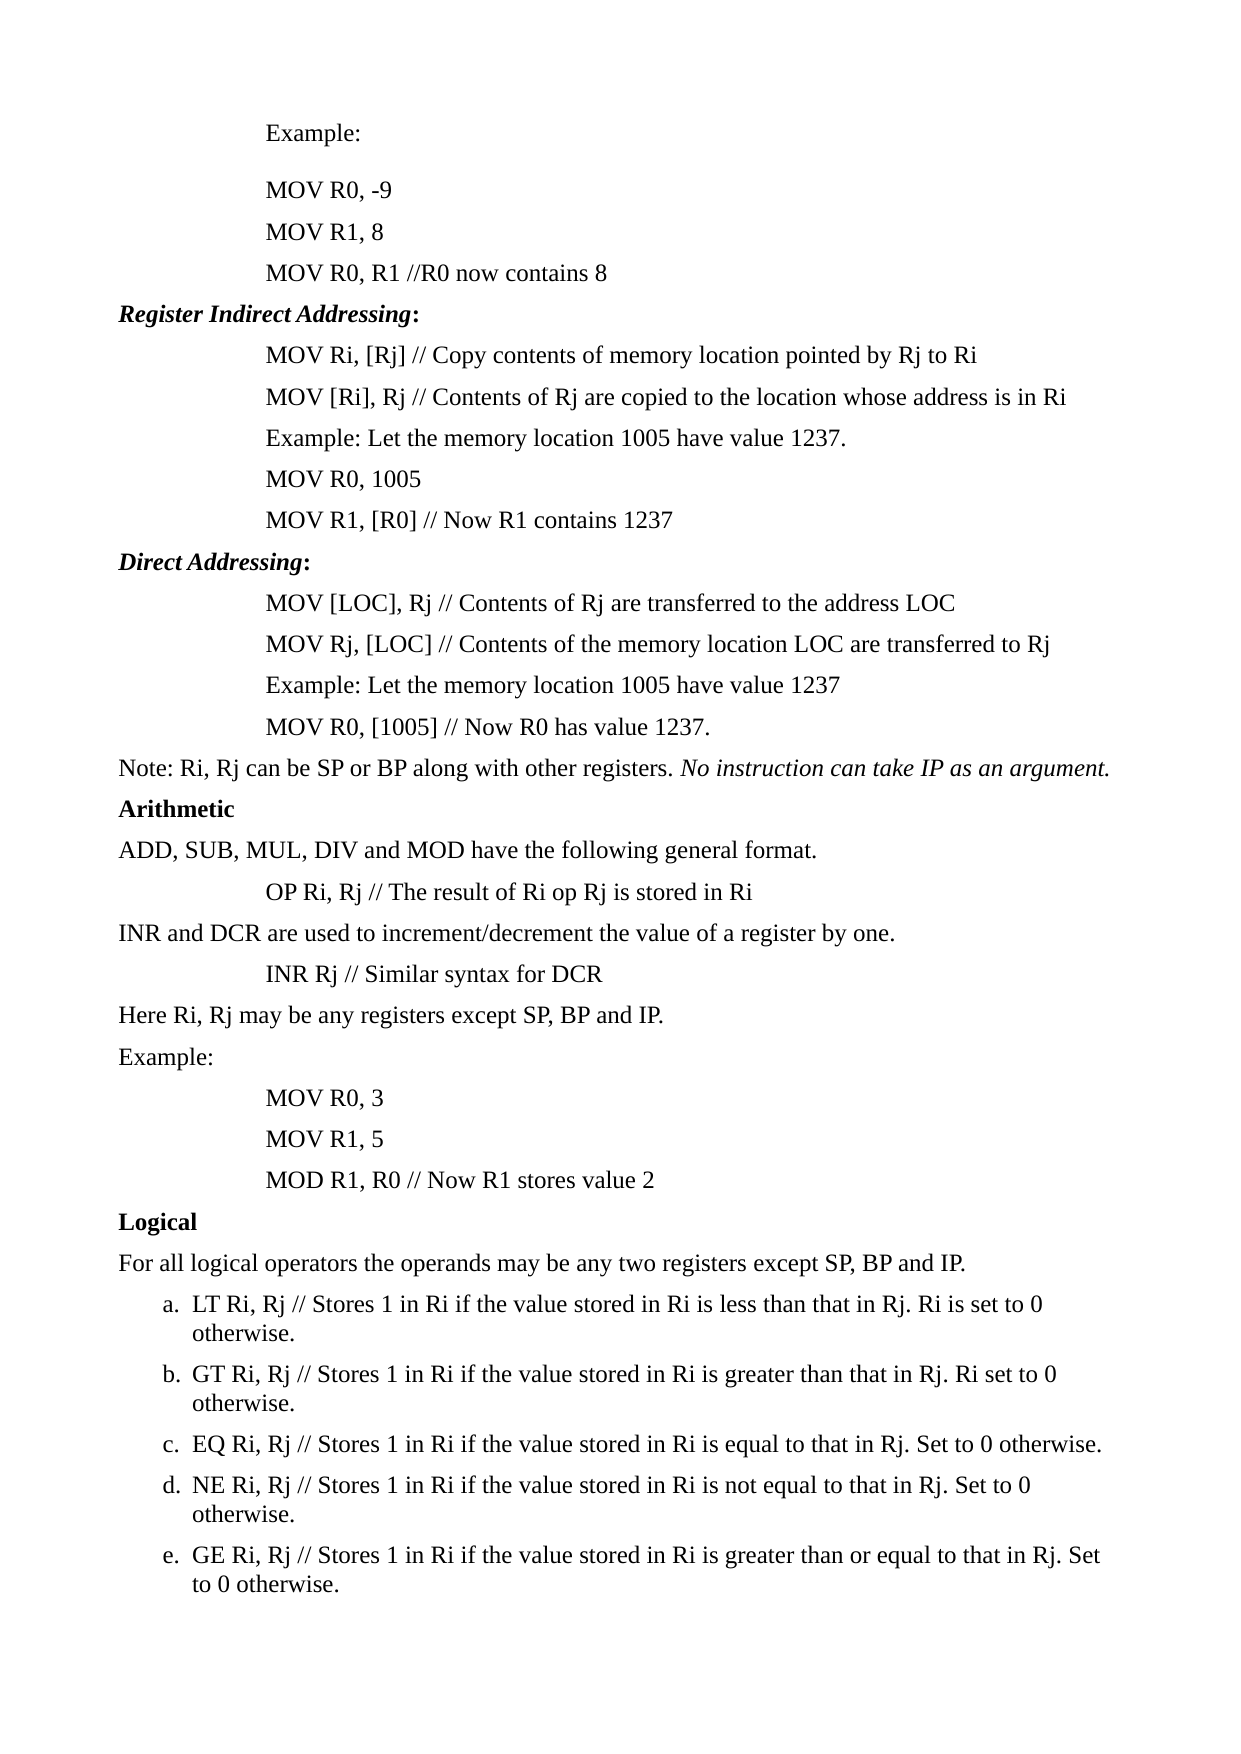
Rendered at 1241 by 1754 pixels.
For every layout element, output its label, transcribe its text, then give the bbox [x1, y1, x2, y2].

list MOV [Ri], Rj // Contents of Rj are copied to the location whose address is in Ri [236, 382, 1122, 411]
list INR Rj // Similar syntax for DCR [236, 959, 1122, 988]
list EQ Ri, Rj // Stores 1 in Ri if the value stored in Ri is equal to that in Rj. Set to 0 otherwise. [162, 1429, 1122, 1458]
list MOD R1, R0 // Now R1 stores value 2 [236, 1166, 1122, 1194]
list MOV [LOC], Rj // Contents of Rj are transferred to the address LOC [236, 588, 1122, 617]
text INR and DCR are used to increment/decrement the value of a register by one. [118, 918, 1122, 947]
list NE Ri, Rj // Stores 1 in Ri if the value stored in Ri is not equal to that in Rj. Set to 0 otherwise. [162, 1471, 1122, 1528]
text ADD, SUB, MUL, DIV and MOD have the following general format. [118, 836, 1122, 864]
list MOV R1, 8 [236, 217, 1122, 246]
text For all logical operators the operands may be any two registers except SP, BP and IP. [118, 1248, 1122, 1277]
list MOV Ri, [Rj] // Copy contents of memory location pointed by Rj to Ri [236, 341, 1122, 369]
list MOV R1, 5 [236, 1124, 1122, 1153]
list Example: Let the memory location 1005 have value 1237 [236, 671, 1122, 699]
list OP Ri, Rj // The result of Ri op Rj is stored in Ri [236, 877, 1122, 906]
list MOV R1, [R0] // Now R1 contains 1237 [236, 506, 1122, 534]
text Example: [118, 1042, 1122, 1071]
list Example: MOV R0, -9 [236, 118, 1122, 204]
list GE Ri, Rj // Stores 1 in Ri if the value stored in Ri is greater than or equal to that in Rj. Set to 0 otherwise. [162, 1541, 1122, 1598]
list Example: Let the memory location 1005 have value 1237. [236, 423, 1122, 452]
list MOV R0, 3 [236, 1083, 1122, 1112]
text Register Indirect Addressing: [118, 299, 1122, 328]
list MOV R0, 1005 [236, 464, 1122, 493]
text Logical [118, 1207, 1122, 1236]
list MOV R0, R1 //R0 now contains 8 [236, 258, 1122, 287]
text Arithmetic [118, 794, 1122, 823]
text Note: Ri, Rj can be SP or BP along with other registers. No instruction can take IP as an argument. [118, 753, 1122, 782]
list MOV R0, [1005] // Now R0 has value 1237. [236, 712, 1122, 741]
list GT Ri, Rj // Stores 1 in Ri if the value stored in Ri is greater than that in Rj. Ri set to 0 otherwise. [162, 1359, 1122, 1417]
text Direct Addressing: [118, 547, 1122, 576]
list LT Ri, Rj // Stores 1 in Ri if the value stored in Ri is less than that in Rj. Ri is set to 0 otherwise. [162, 1289, 1122, 1347]
text Here Ri, Rj may be any registers except SP, BP and IP. [118, 1001, 1122, 1029]
list MOV Rj, [LOC] // Contents of the memory location LOC are transferred to Rj [236, 629, 1122, 658]
